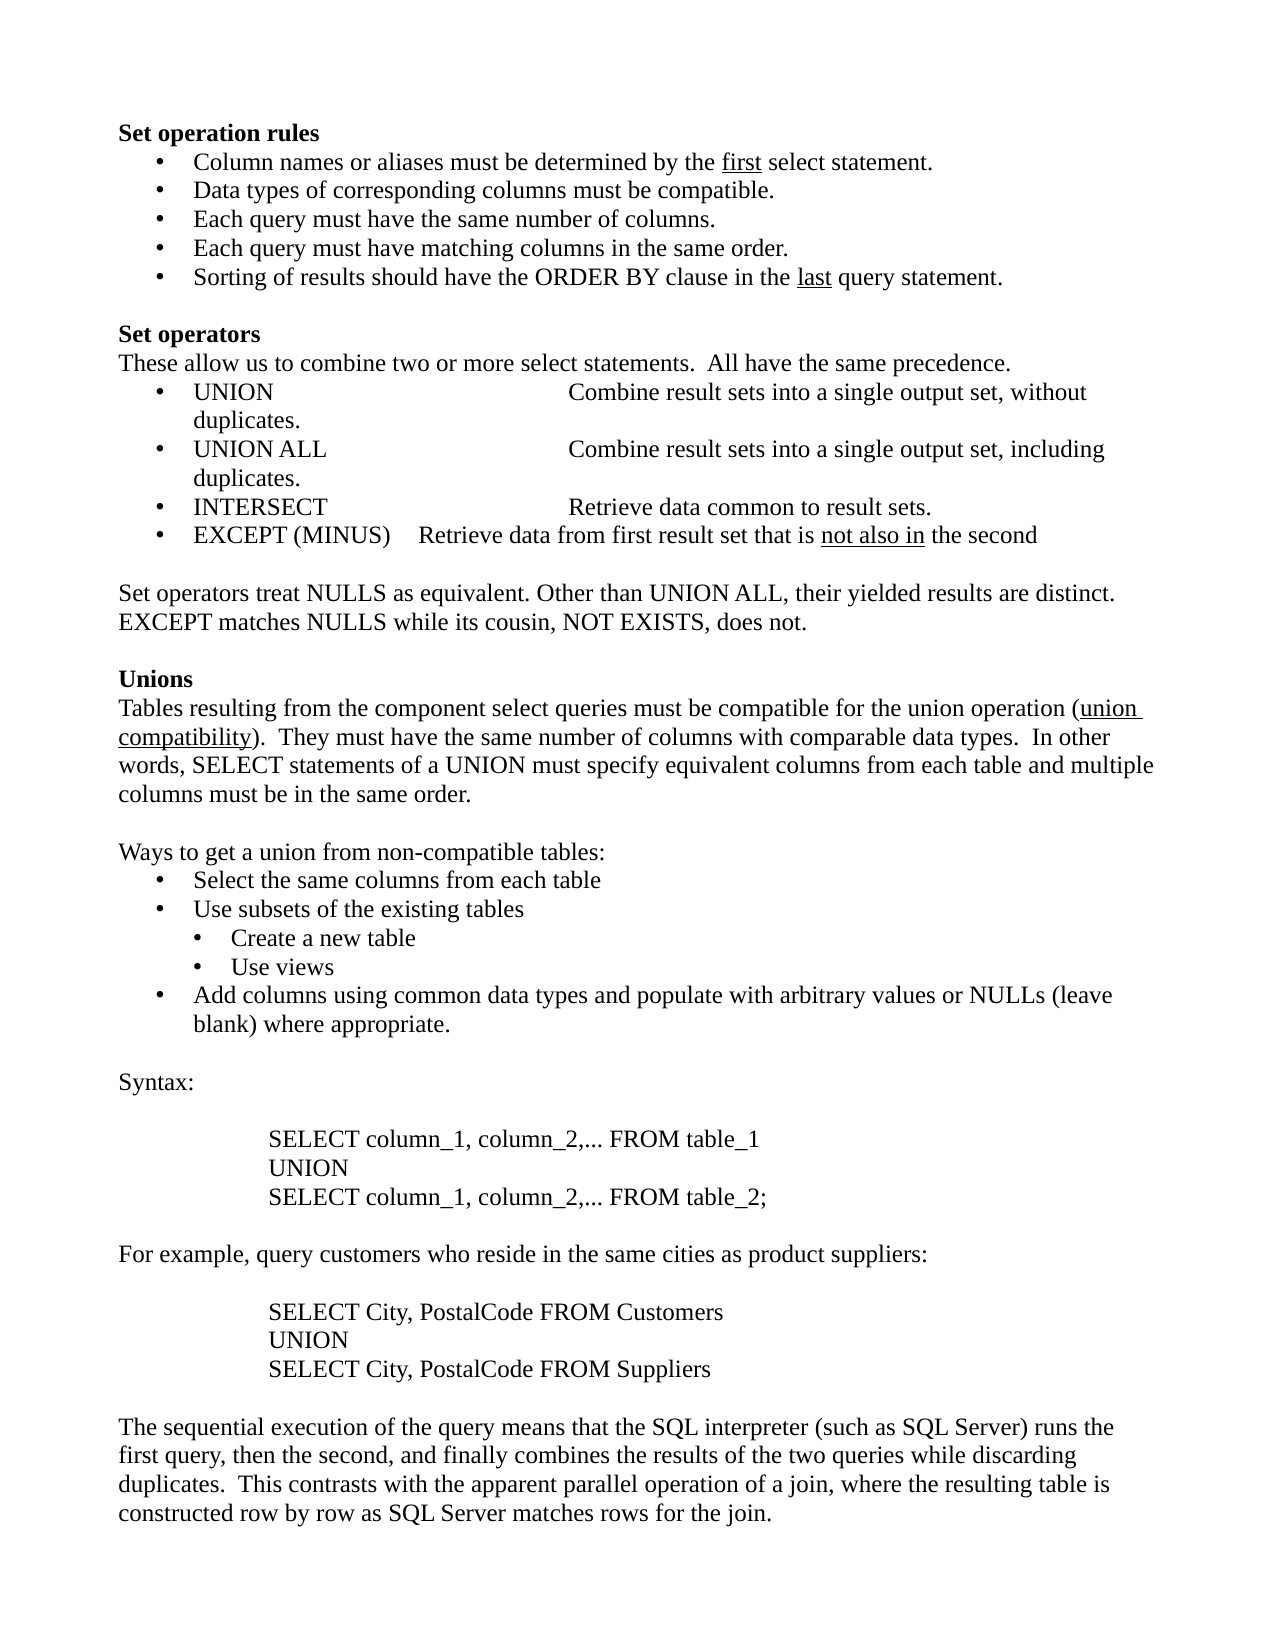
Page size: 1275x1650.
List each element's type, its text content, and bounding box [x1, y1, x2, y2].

text SELECT City, PostalCode FROM Suppliers [118, 1354, 1157, 1383]
list EXCEPT (MINUS) Retrieve data from first result set that is not also in the second [156, 521, 1157, 549]
text UNION [118, 1153, 1157, 1182]
text Set operators [118, 319, 1157, 348]
text Syntax: [118, 1067, 1157, 1096]
text SELECT column_1, column_2,... FROM table_1 [118, 1124, 1157, 1153]
list Use subsets of the existing tables [156, 894, 1157, 923]
text Ways to get a union from non-compatible tables: [118, 837, 1157, 866]
text For example, query customers who reside in the same cities as product suppliers: [118, 1239, 1157, 1268]
list Each query must have the same number of columns. [156, 204, 1157, 233]
list UNION ALL Combine result sets into a single output set, including duplicates. [156, 434, 1157, 492]
text Set operation rules [118, 118, 1157, 147]
text SELECT City, PostalCode FROM Customers [118, 1297, 1157, 1326]
text These allow us to combine two or more select statements. All have the same precedence. [118, 348, 1157, 377]
text UNION [118, 1326, 1157, 1354]
list Each query must have matching columns in the same order. [156, 233, 1157, 262]
list Sorting of results should have the ORDER BY clause in the last query statement. [156, 262, 1157, 291]
list Create a new table [193, 923, 1157, 952]
list Use views [193, 952, 1157, 981]
list UNION Combine result sets into a single output set, without duplicates. [156, 377, 1157, 434]
list INTERSECT Retrieve data common to result sets. [156, 492, 1157, 521]
text Set operators treat NULLS as equivalent. Other than UNION ALL, their yielded results are distinct. EXCEPT matches NULLS while its cousin, NOT EXISTS, does not. [118, 578, 1157, 636]
list Data types of corresponding columns must be compatible. [156, 176, 1157, 204]
list Column names or aliases must be determined by the first select statement. [156, 147, 1157, 176]
list Select the same columns from each table [156, 866, 1157, 894]
text Unions [118, 664, 1157, 693]
text The sequential execution of the query means that the SQL interpreter (such as SQL Server) runs the first query, then the second, and finally combines the results of the two queries while discarding duplicates. This contrasts with the apparent parallel operation of a join, where the resulting table is constructed row by row as SQL Server matches rows for the join. [118, 1412, 1157, 1527]
text Tables resulting from the component select queries must be compatible for the union operation (union compatibility). They must have the same number of columns with comparable data types. In other words, SELECT statements of a UNION must specify equivalent columns from each table and multiple columns must be in the same order. [118, 693, 1157, 808]
text SELECT column_1, column_2,... FROM table_2; [118, 1182, 1157, 1211]
list Add columns using common data types and populate with arbitrary values or NULLs (leave blank) where appropriate. [156, 981, 1157, 1038]
